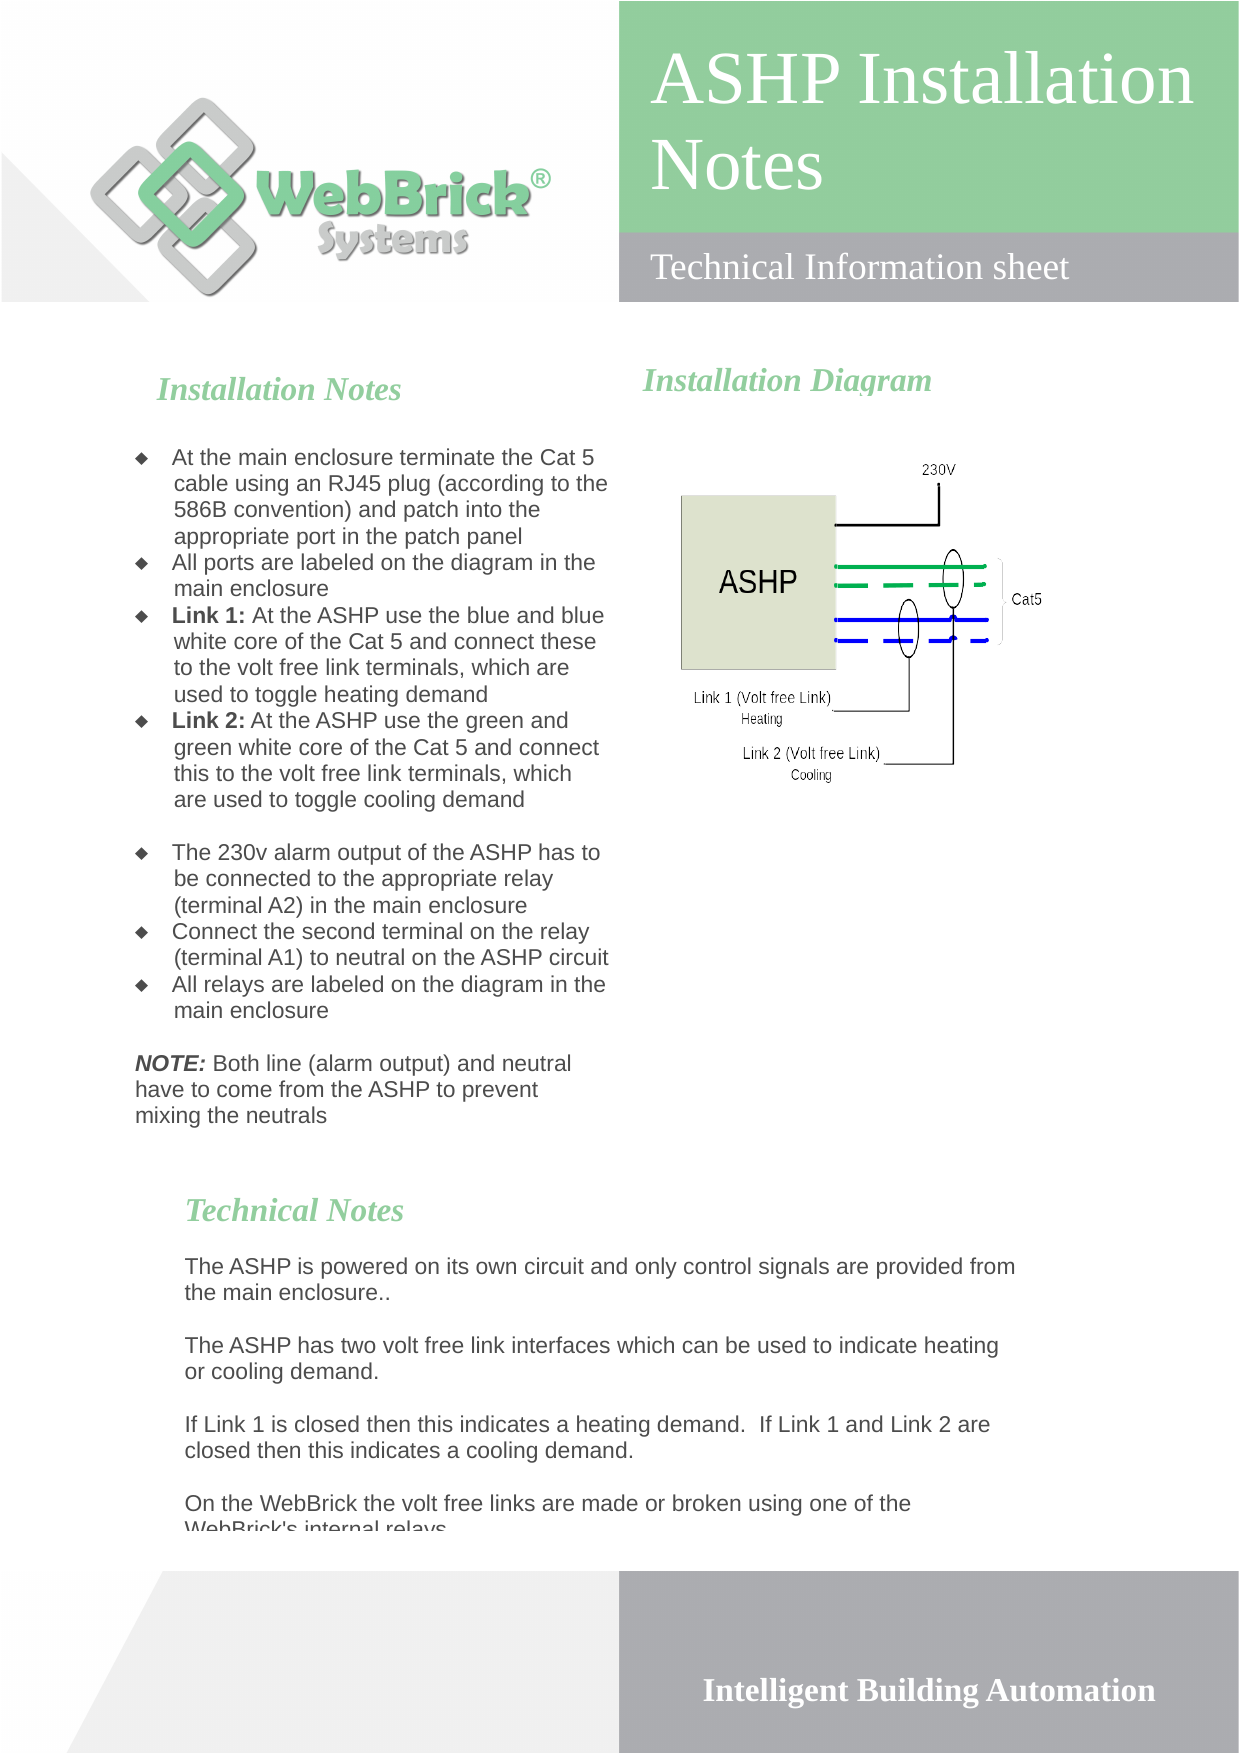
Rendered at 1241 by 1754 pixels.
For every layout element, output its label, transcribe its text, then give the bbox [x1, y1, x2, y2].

text ASHP Installation Notes [650, 33, 1209, 206]
list Link 2: At the ASHP use the green and green white core of the Cat 5 and connect this to the volt free link terminals, which are used to toggle cooling demand [135, 707, 609, 812]
text Intelligent Building Automation [635, 1670, 1223, 1708]
text The ASHP is powered on its own circuit and only control signals are provided from the main enclosure.. [184, 1253, 1020, 1305]
list Connect the second terminal on the relay (terminal A1) to neutral on the ASHP circuit [135, 918, 609, 971]
picture [1, 1, 1239, 302]
text Installation Diagram [626, 360, 1107, 398]
text The ASHP has two volt free link interfaces which can be used to indicate heating or cooling demand. [184, 1332, 1020, 1384]
list At the main enclosure terminate the Cat 5 cable using an RJ45 plug (according to the 586B convention) and patch into the appropriate port in the patch panel [135, 443, 609, 549]
text Installation Notes [135, 369, 609, 407]
text Technical Notes [184, 1190, 1020, 1229]
list Link 1: At the ASHP use the blue and blue white core of the Cat 5 and connect these to the volt free link terminals, which are used to toggle heating demand [135, 602, 609, 707]
list All relays are labeled on the diagram in the main enclosure [135, 971, 609, 1023]
picture [1, 1571, 1239, 1753]
text Technical Information sheet [650, 244, 1209, 286]
list All ports are labeled on the diagram in the main enclosure [135, 549, 609, 602]
list The 230v alarm output of the ASHP has to be connected to the appropriate relay (terminal A2) in the main enclosure [135, 839, 609, 918]
text If Link 1 is closed then this indicates a heating demand. If Link 1 and Link 2 are closed then this indicates a cooling demand. [184, 1411, 1020, 1463]
text On the WebBrick the volt free links are made or broken using one of the WebBrick's internal relays. [184, 1490, 1020, 1531]
text NOTE: Both line (alarm output) and neutral have to come from the ASHP to prevent mixing the neutrals [135, 1050, 609, 1128]
